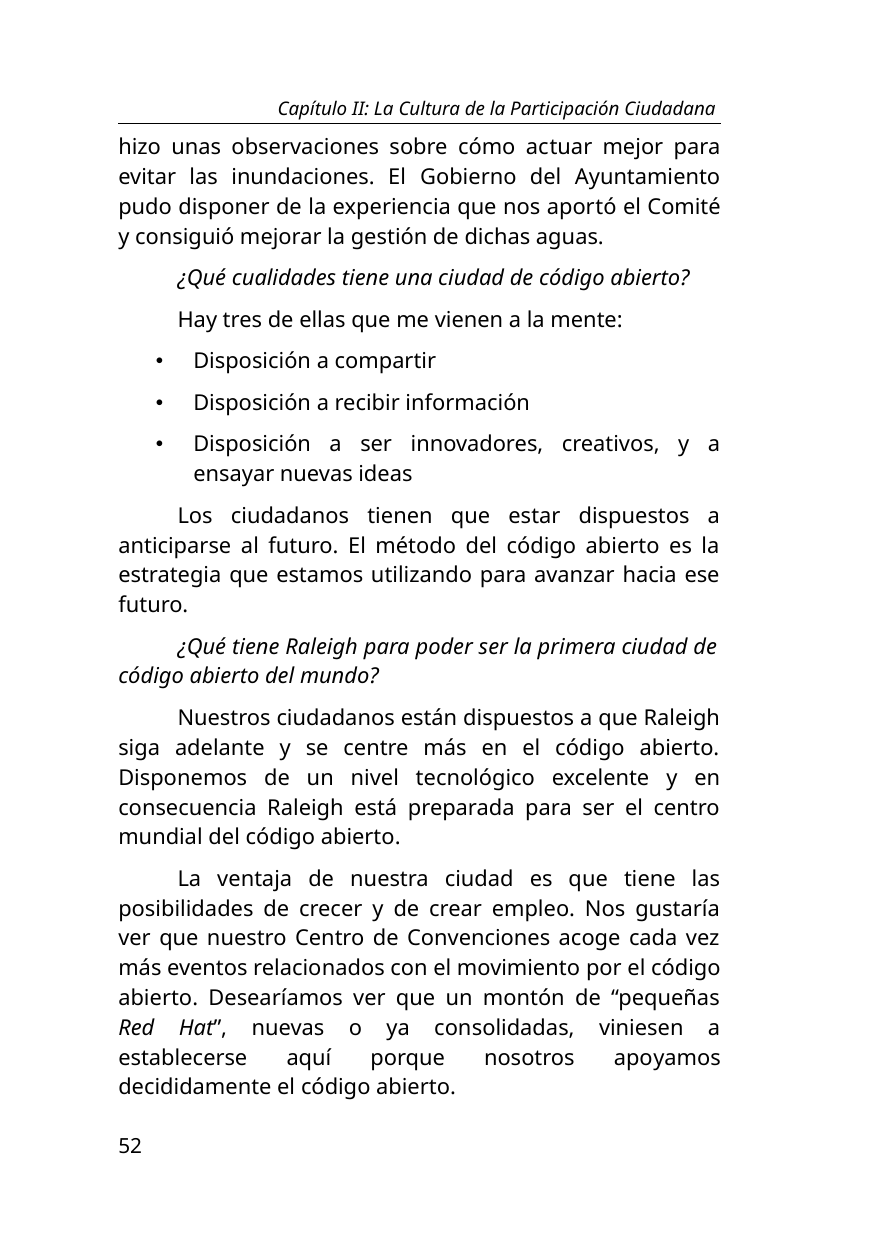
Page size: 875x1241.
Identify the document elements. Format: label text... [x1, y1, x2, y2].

list Disposición a recibir información [156, 387, 721, 417]
text Nuestros ciudadanos están dispuestos a que Raleigh siga adelante y se centre más en el código abierto. Dispone­mos de un nivel tecnológico excelente y en consecuencia Raleigh está preparada para ser el centro mundial del código abierto. [118, 702, 721, 851]
list Disposición a compartir [156, 345, 721, 375]
text Hay tres de ellas que me vienen a la mente: [118, 304, 721, 333]
text ¿Qué cualidades tiene una ciudad de código abierto? [118, 262, 721, 292]
text Los ciudadanos tienen que estar dispuestos a anticipar­se al futuro. El método del código abierto es la estrategia que estamos utilizando para avanzar hacia ese futuro. [118, 500, 721, 619]
list Disposición a ser innovadores, creativos, y a ensayar nuevas ideas [156, 428, 721, 488]
text hizo unas observaciones sobre cómo ac­tuar mejor para evitar las inundaciones. El Gobierno del Ayuntamiento pudo disponer de la experiencia que nos apor­tó el Comité y consiguió mejorar la gestión de dichas aguas. [118, 131, 721, 250]
text ¿Qué tiene Raleigh para poder ser la primera ciudad de có­digo abierto del mundo? [118, 631, 721, 690]
text La ventaja de nuestra ciudad es que tiene las posibilida­des de crecer y de crear empleo. Nos gustaría ver que nuestro Centro de Convenciones acoge cada vez más eventos relacio­nados con el movimiento por el código abierto. Desearíamos ver que un montón de “pequeñas Red Hat”, nuevas o ya con­solidadas, viniesen a establecerse aquí porque nosotros apo­yamos decididamente el código abierto. [118, 863, 721, 1101]
